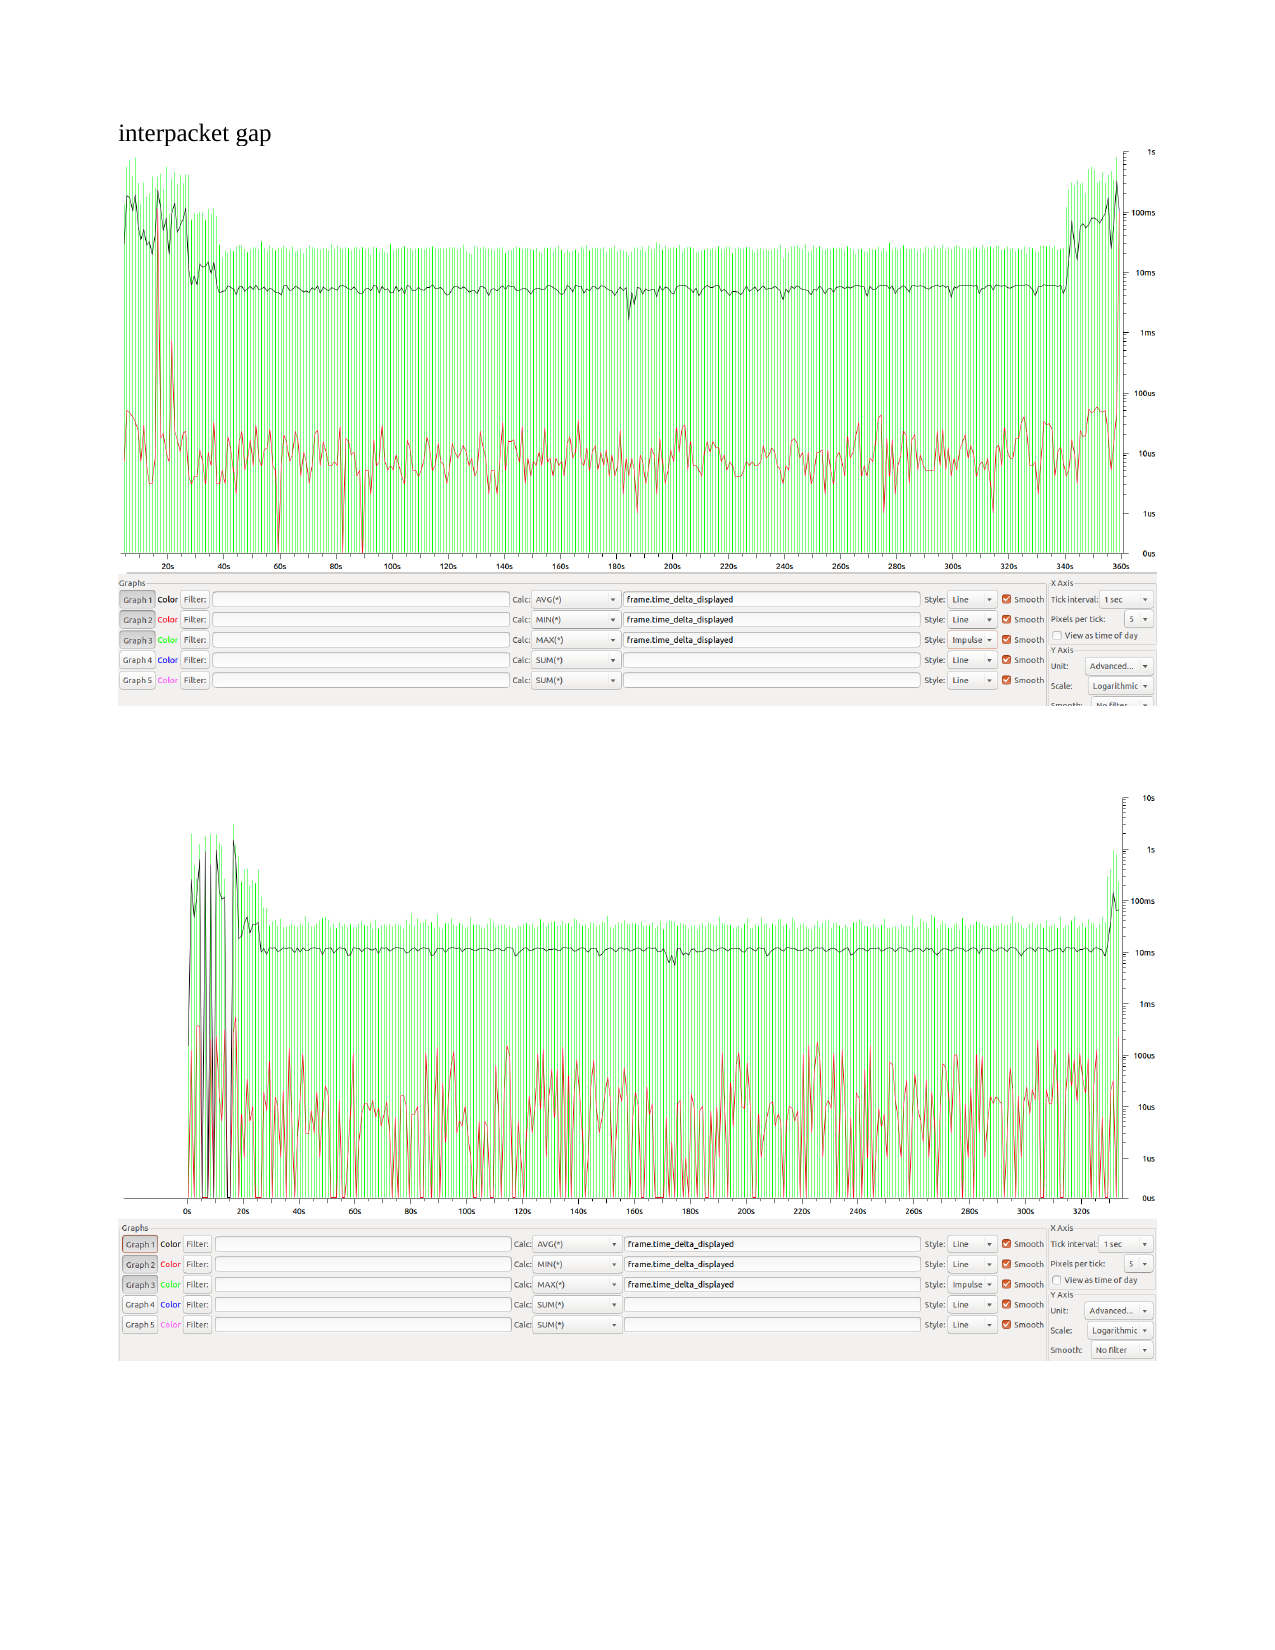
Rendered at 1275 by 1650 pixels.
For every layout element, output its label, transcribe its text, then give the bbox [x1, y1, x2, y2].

text interpacket gap [118, 118, 1157, 146]
picture [118, 146, 1157, 706]
picture [118, 792, 1157, 1361]
